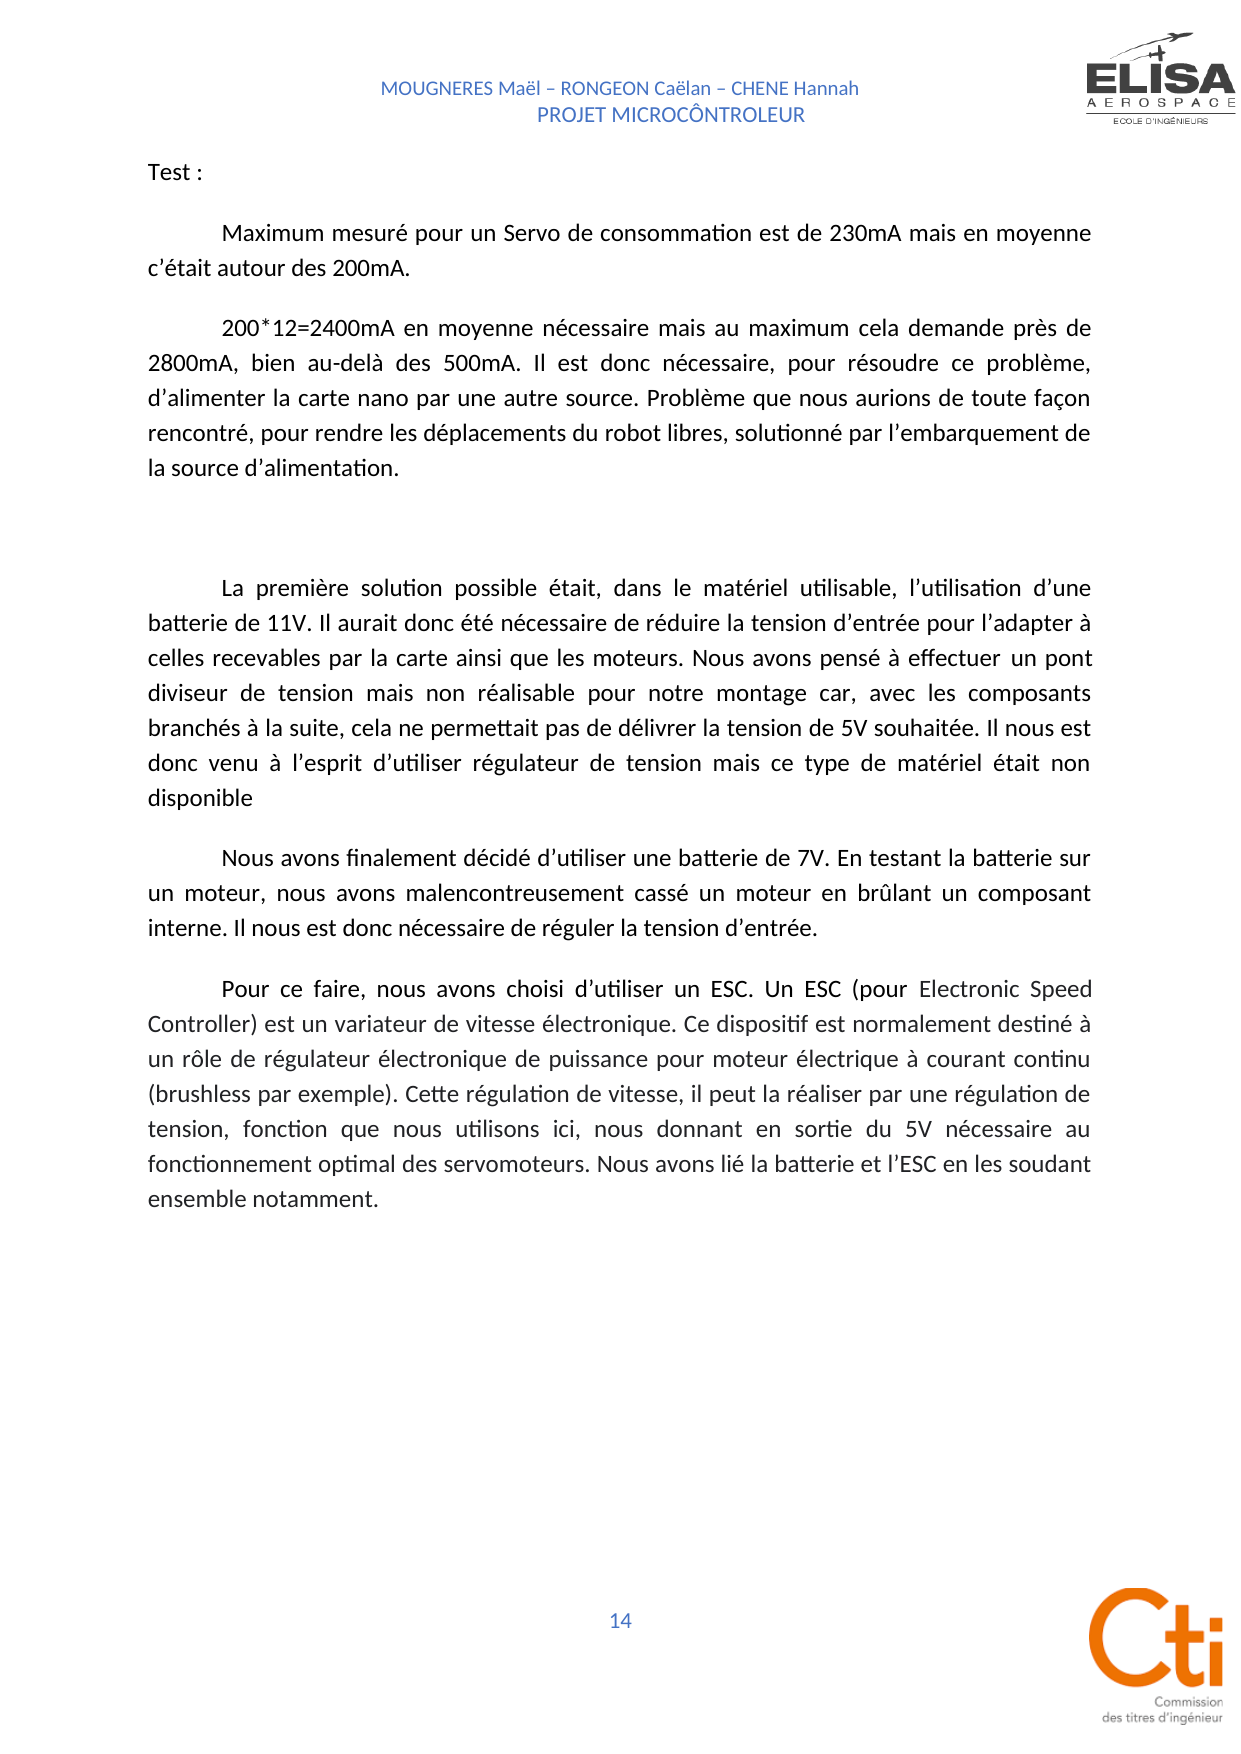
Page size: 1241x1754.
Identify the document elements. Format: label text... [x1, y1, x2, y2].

text Test : [148, 156, 1093, 187]
text 200*12=2400mA en moyenne nécessaire mais au maximum cela demande près de 2800mA, bien au-delà des 500mA. Il est donc nécessaire, pour résoudre ce problème, d’alimenter la carte nano par une autre source. Problème que nous aurions de toute façon rencontré, pour rendre les déplacements du robot libres, solutionné par l’embarquement de la source d’alimentation. [148, 312, 1093, 482]
text Pour ce faire, nous avons choisi d’utiliser un ESC. Un ESC (pour Electronic Speed Controller) est un variateur de vitesse électronique. Ce dispositif est normalement destiné à un rôle de régulateur électronique de puissance pour moteur électrique à courant continu (brushless par exemple). Cette régulation de vitesse, il peut la réaliser par une régulation de tension, fonction que nous utilisons ici, nous donnant en sortie du 5V nécessaire au fonctionnement optimal des servomoteurs. Nous avons lié la batterie et l’ESC en les soudant ensemble notamment. [148, 973, 1093, 1213]
text Nous avons finalement décidé d’utiliser une batterie de 7V. En testant la batterie sur un moteur, nous avons malencontreusement cassé un moteur en brûlant un composant interne. Il nous est donc nécessaire de réguler la tension d’entrée. [148, 842, 1093, 943]
text Maximum mesuré pour un Servo de consommation est de 230mA mais en moyenne c’était autour des 200mA. [148, 217, 1093, 282]
text La première solution possible était, dans le matériel utilisable, l’utilisation d’une batterie de 11V. Il aurait donc été nécessaire de réduire la tension d’entrée pour l’adapter à celles recevables par la carte ainsi que les moteurs. Nous avons pensé à effectuer un pont diviseur de tension mais non réalisable pour notre montage car, avec les composants branchés à la suite, cela ne permettait pas de délivrer la tension de 5V souhaitée. Il nous est donc venu à l’esprit d’utiliser régulateur de tension mais ce type de matériel était non disponible [148, 572, 1093, 813]
